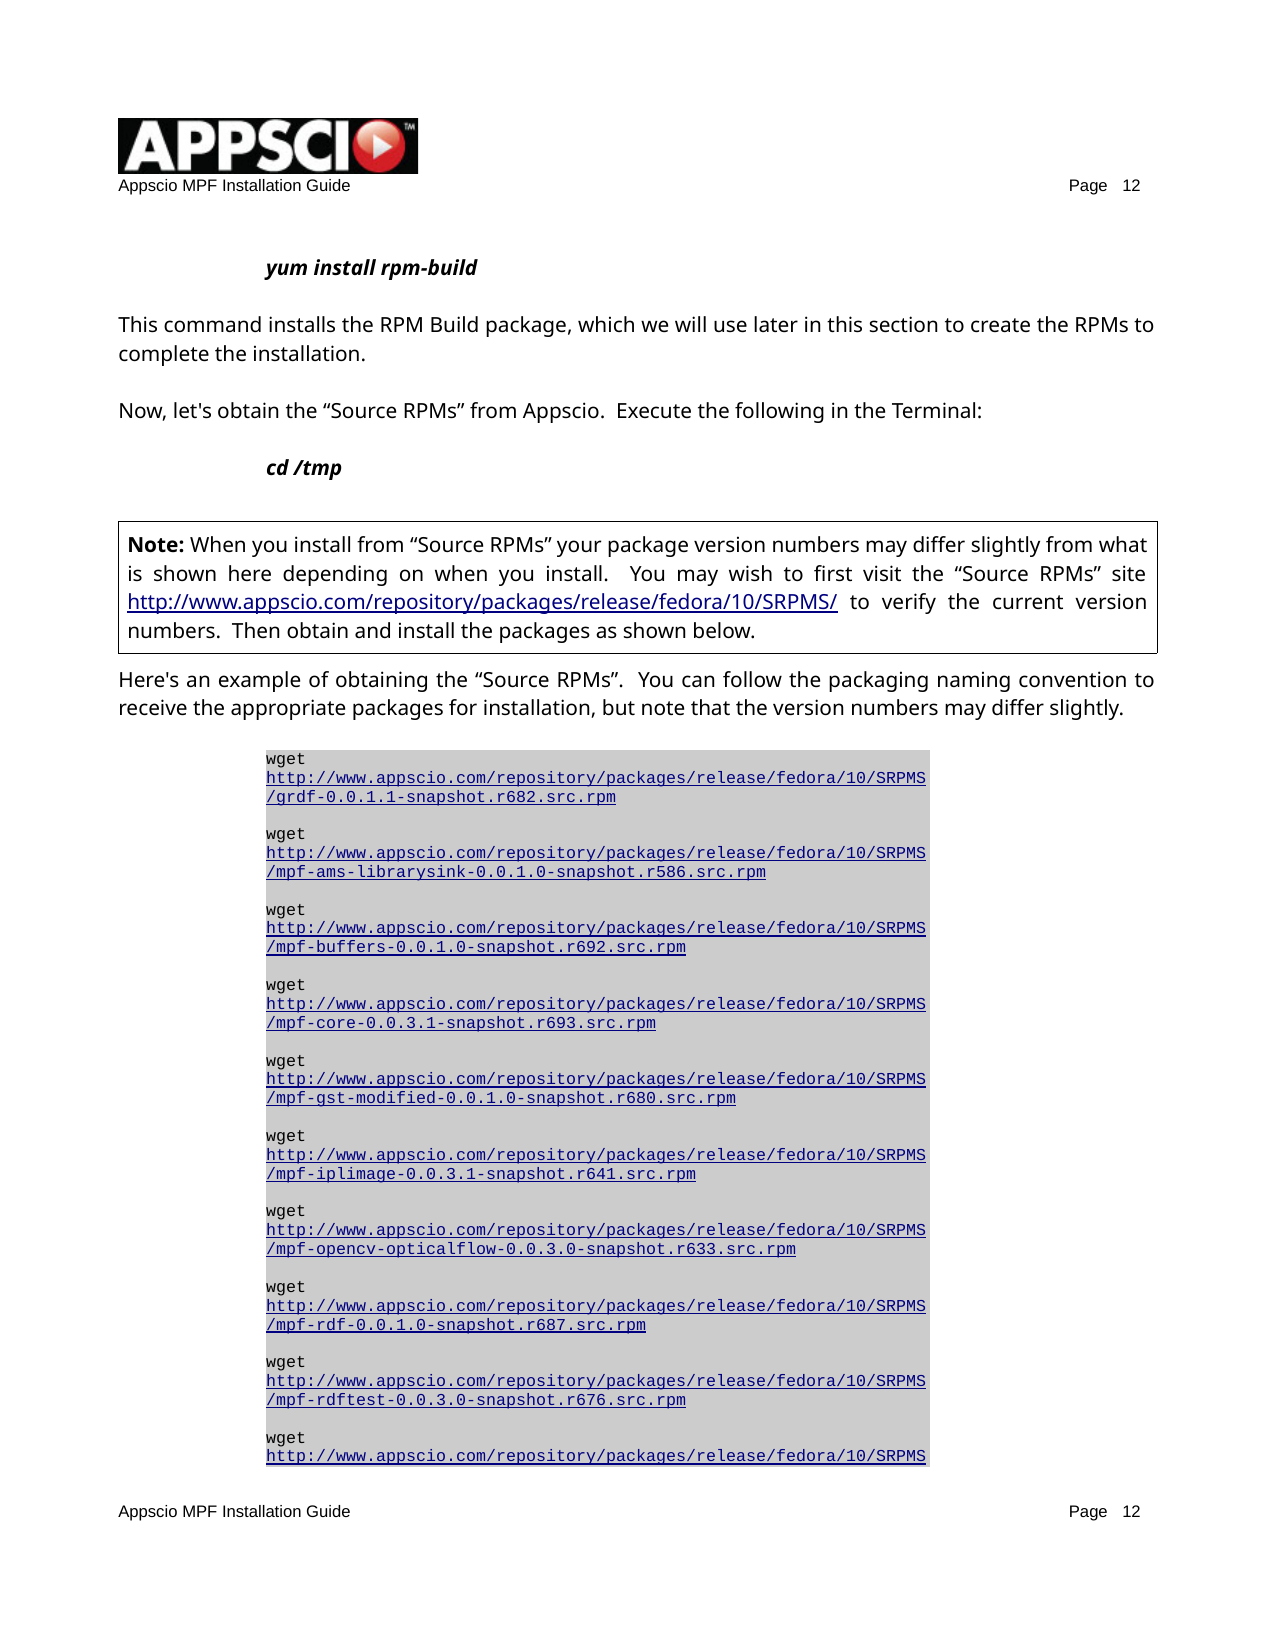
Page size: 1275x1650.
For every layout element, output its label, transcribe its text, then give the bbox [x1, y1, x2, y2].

text yum install rpm-build [118, 253, 1157, 282]
text Note: When you install from “Source RPMs” your package version numbers may differ slightly from what is shown here depending on when you install. You may wish to first visit the “Source RPMs” site http://www.appscio.com/repository/packages/release/fedora/10/SRPMS/ to verify the current version numbers. Then obtain and install the packages as shown below. [127, 530, 1148, 644]
text This command installs the RPM Build package, which we will use later in this section to create the RPMs to complete the installation. [118, 310, 1157, 367]
text wget http://www.appscio.com/repository/packages/release/fedora/10/SRPMS/mpf-rdf-0.0.1.0-snapshot.r687.src.rpm [266, 1278, 930, 1335]
text wget http://www.appscio.com/repository/packages/release/fedora/10/SRPMS/mpf-iplimage-0.0.3.1-snapshot.r641.src.rpm [266, 1127, 930, 1184]
text wget http://www.appscio.com/repository/packages/release/fedora/10/SRPMS/grdf-0.0.1.1-snapshot.r682.src.rpm [266, 750, 930, 807]
text cd /tmp [118, 453, 1157, 481]
text wget http://www.appscio.com/repository/packages/release/fedora/10/SRPMS/mpf-gst-modified-0.0.1.0-snapshot.r680.src.rpm [266, 1052, 930, 1109]
text wget http://www.appscio.com/repository/packages/release/fedora/10/SRPMS/mpf-core-0.0.3.1-snapshot.r693.src.rpm [266, 977, 930, 1033]
text [118, 509, 1157, 521]
text wget http://www.appscio.com/repository/packages/release/fedora/10/SRPMS/mpf-rdftest-0.0.3.0-snapshot.r676.src.rpm [266, 1354, 930, 1410]
text Now, let's obtain the “Source RPMs” from Appscio. Execute the following in the Terminal: [118, 396, 1157, 424]
text wget http://www.appscio.com/repository/packages/release/fedora/10/SRPMS/mpf-ams-librarysink-0.0.1.0-snapshot.r586.src.rpm [266, 826, 930, 882]
text wget http://www.appscio.com/repository/packages/release/fedora/10/SRPMS/mpf-buffers-0.0.1.0-snapshot.r692.src.rpm [266, 901, 930, 958]
picture [118, 118, 419, 174]
text [119, 522, 1157, 653]
text Here's an example of obtaining the “Source RPMs”. You can follow the packaging naming convention to receive the appropriate packages for installation, but note that the version numbers may differ slightly. [118, 654, 1157, 722]
text wget http://www.appscio.com/repository/packages/release/fedora/10/SRPMS/mpf-opencv-opticalflow-0.0.3.0-snapshot.r633.src.rpm [266, 1203, 930, 1259]
text wget http://www.appscio.com/repository/packages/release/fedora/10/SRPMS [266, 1429, 930, 1467]
